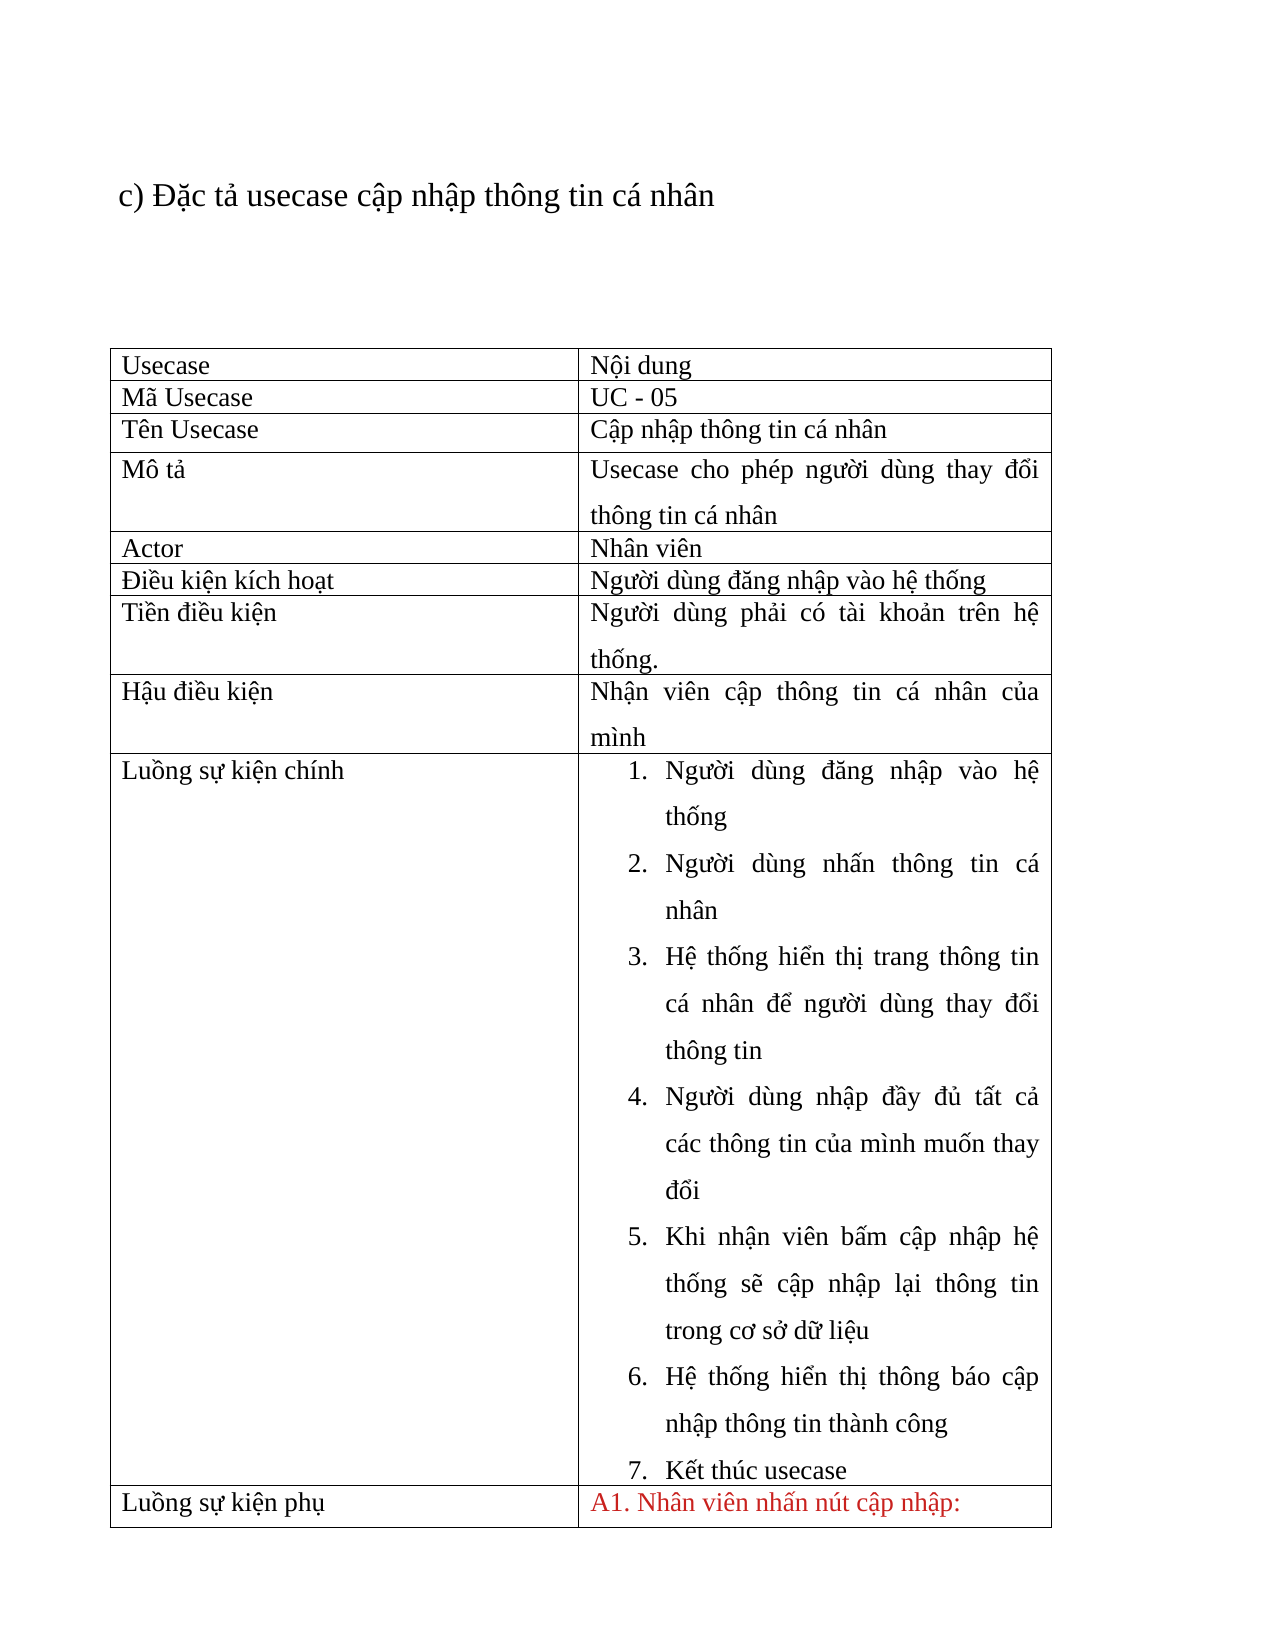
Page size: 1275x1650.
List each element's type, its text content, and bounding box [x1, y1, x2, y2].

table_cell A1. Nhân viên nhấn nút cập nhập: [579, 1486, 1051, 1527]
table_header Nội dung [579, 349, 1051, 380]
table_cell Actor [111, 532, 578, 563]
table_cell Tên Usecase [111, 414, 578, 452]
table_cell Usecase cho phép người dùng thay đổi thông tin cá nhân [579, 453, 1051, 531]
table_cell Luồng sự kiện phụ [111, 1486, 578, 1527]
table_cell Người dùng phải có tài khoản trên hệ thống. [579, 596, 1051, 674]
table_cell Cập nhập thông tin cá nhân [579, 414, 1051, 452]
table_header Usecase [111, 349, 578, 380]
table_cell Người dùng đăng nhập vào hệ thống Người dùng nhấn thông tin cá nhân Hệ thống hiển thị trang thông tin cá nhân để người dùng thay đổi thông tin Người dùng nhập đầy đủ tất cả các thông tin của mình muốn thay đổi Khi nhận viên bấm cập nhập hệ thống sẽ cập nhập lại thông tin trong cơ sở dữ liệu Hệ thống hiển thị thông báo cập nhập thông tin thành công Kết thúc usecase [579, 754, 1051, 1485]
table_cell Nhân viên [579, 532, 1051, 563]
table_cell Nhận viên cập thông tin cá nhân của mình [579, 675, 1051, 753]
table_cell Luồng sự kiện chính [111, 754, 578, 1485]
table_cell Điều kiện kích hoạt [111, 564, 578, 595]
text c) Đặc tả usecase cập nhập thông tin cá nhân [118, 176, 1157, 214]
table_cell Tiền điều kiện [111, 596, 578, 674]
table_cell UC - 05 [579, 381, 1051, 412]
table_cell Hậu điều kiện [111, 675, 578, 753]
table_cell Mô tả [111, 453, 578, 531]
table_cell Mã Usecase [111, 381, 578, 412]
table_cell Người dùng đăng nhập vào hệ thống [579, 564, 1051, 595]
